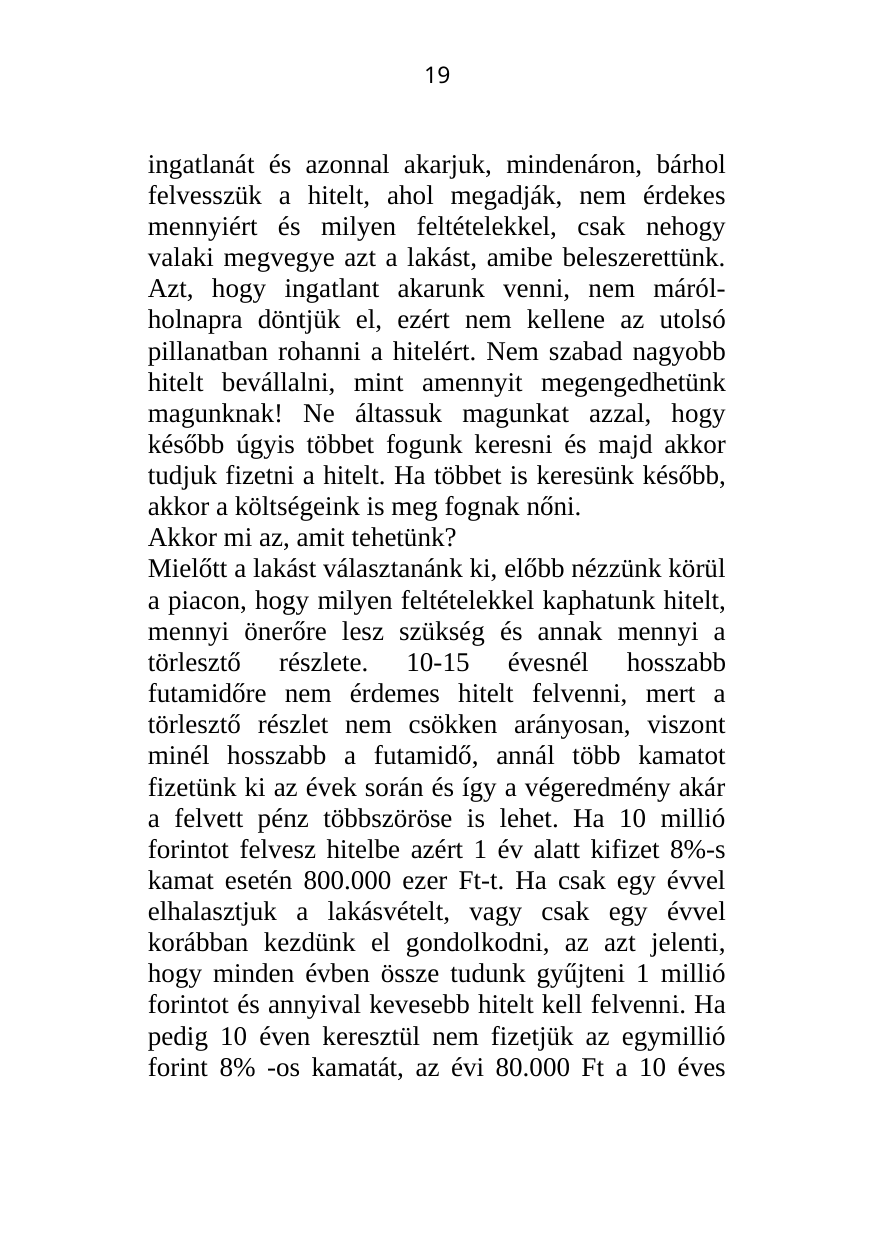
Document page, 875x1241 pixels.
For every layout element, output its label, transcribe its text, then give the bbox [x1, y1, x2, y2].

text ingatlanát és azonnal akarjuk, mindenáron, bárhol felvesszük a hitelt, ahol megadják, nem érdekes mennyiért és milyen feltételekkel, csak nehogy valaki megvegye azt a lakást, amibe beleszerettünk. Azt, hogy ingatlant akarunk venni, nem máról-holnapra döntjük el, ezért nem kellene az utolsó pillanatban rohanni a hitelért. Nem szabad nagyobb hitelt bevállalni, mint amennyit megengedhetünk magunknak! Ne áltassuk magunkat azzal, hogy később úgyis többet fogunk keresni és majd akkor tudjuk fizetni a hitelt. Ha többet is keresünk később, akkor a költségeink is meg fognak nőni. [148, 148, 726, 521]
text Akkor mi az, amit tehetünk? [148, 521, 726, 553]
text Mielőtt a lakást választanánk ki, előbb nézzünk körül a piacon, hogy milyen feltételekkel kaphatunk hitelt, mennyi önerőre lesz szükség és annak mennyi a törlesztő részlete. 10-15 évesnél hosszabb futamidőre nem érdemes hitelt felvenni, mert a törlesztő részlet nem csökken arányosan, viszont minél hosszabb a futamidő, annál több kamatot fizetünk ki az évek során és így a végeredmény akár a felvett pénz többszöröse is lehet. Ha 10 millió forintot felvesz hitelbe azért 1 év alatt kifizet 8%-s kamat esetén 800.000 ezer Ft-t. Ha csak egy évvel elhalasztjuk a lakásvételt, vagy csak egy évvel korábban kezdünk el gondolkodni, az azt jelenti, hogy minden évben össze tudunk gyűjteni 1 millió forintot és annyival kevesebb hitelt kell felvenni. Ha pedig 10 éven keresztül nem fizetjük az egymillió forint 8% -os kamatát, az évi 80.000 Ft a 10 éves [148, 553, 726, 1082]
